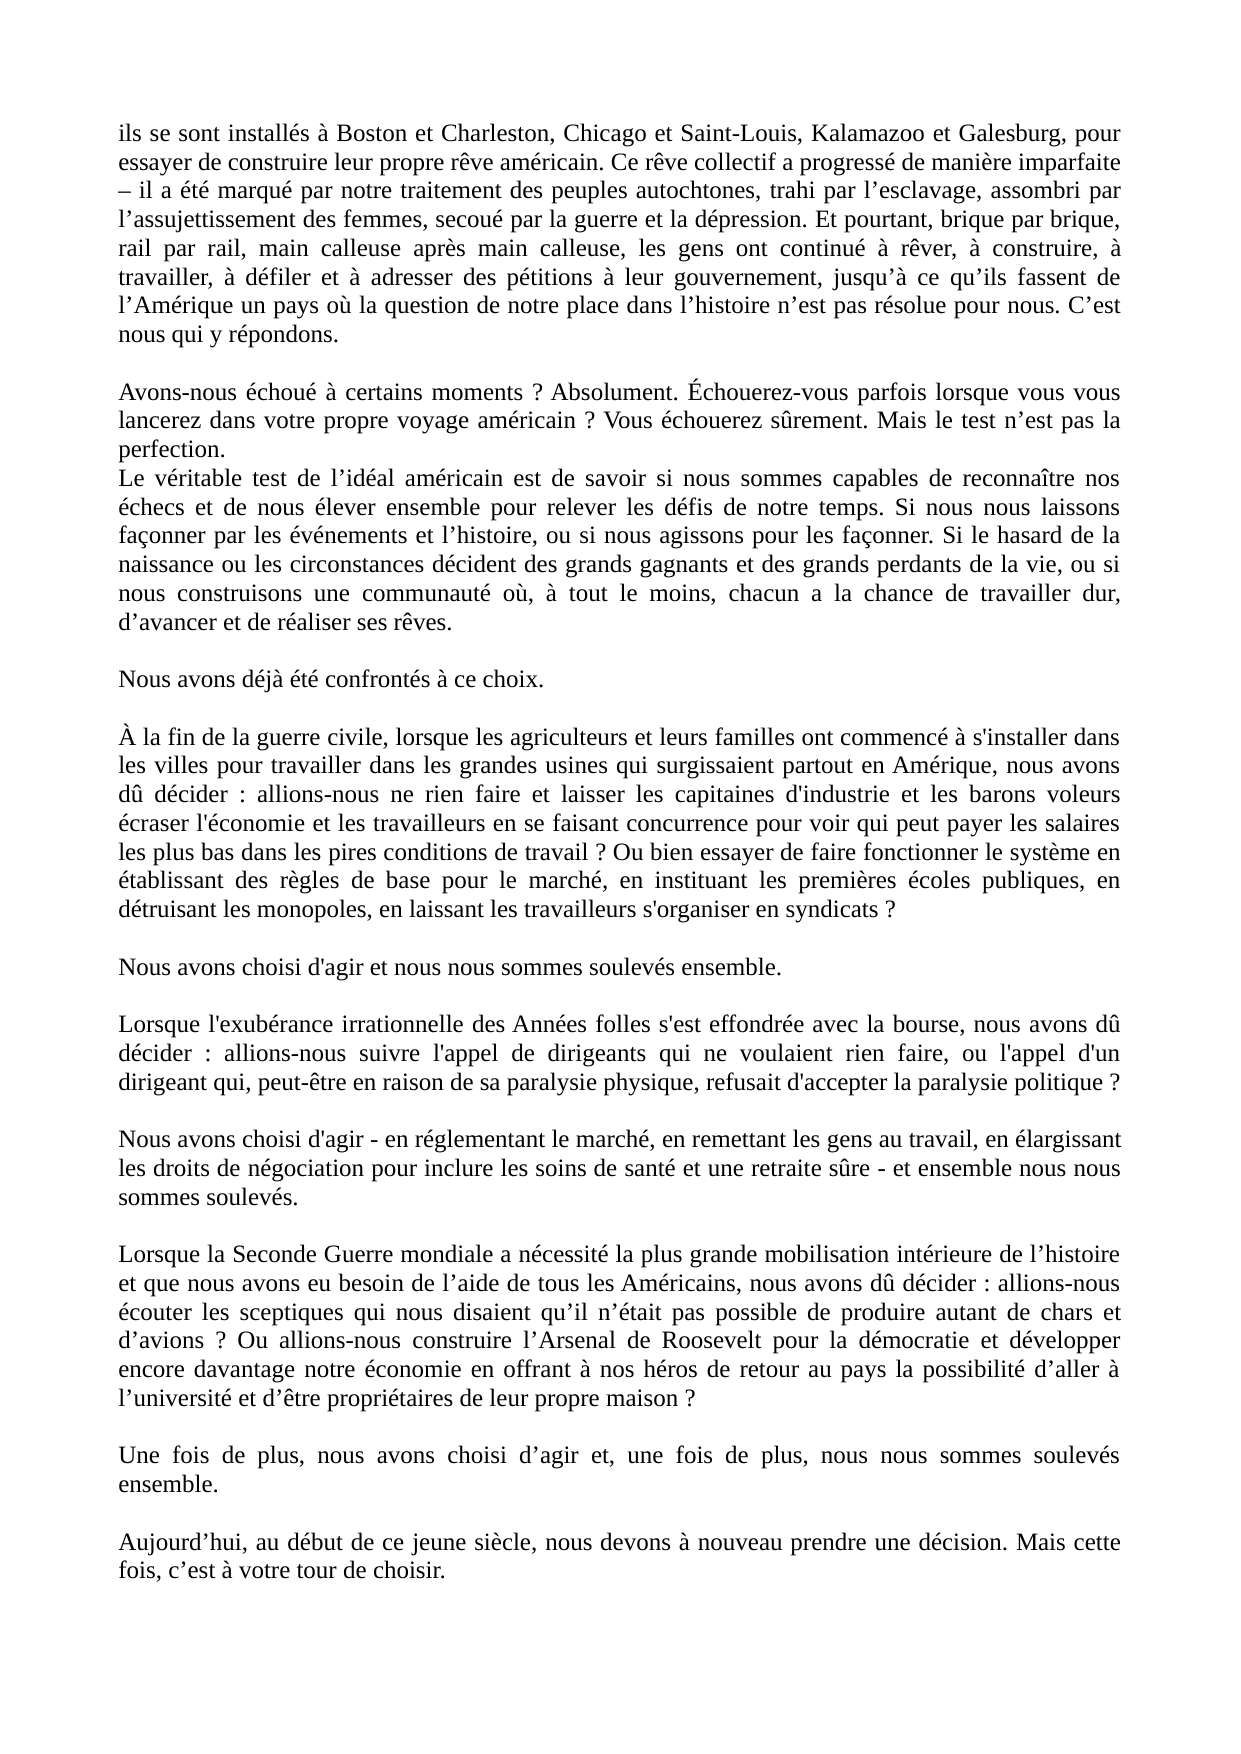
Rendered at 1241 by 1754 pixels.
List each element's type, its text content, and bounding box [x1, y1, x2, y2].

text Une fois de plus, nous avons choisi d’agir et, une fois de plus, nous nous sommes soulevés ensemble. [118, 1441, 1122, 1498]
text Lorsque l'exubérance irrationnelle des Années folles s'est effondrée avec la bourse, nous avons dû décider : allions-nous suivre l'appel de dirigeants qui ne voulaient rien faire, ou l'appel d'un dirigeant qui, peut-être en raison de sa paralysie physique, refusait d'accepter la paralysie politique ? [118, 1009, 1122, 1096]
text Avons-nous échoué à certains moments ? Absolument. Échouerez-vous parfois lorsque vous vous lancerez dans votre propre voyage américain ? Vous échouerez sûrement. Mais le test n’est pas la perfection. [118, 377, 1122, 463]
text Nous avons déjà été confrontés à ce choix. [118, 664, 1122, 693]
text Lorsque la Seconde Guerre mondiale a nécessité la plus grande mobilisation intérieure de l’histoire et que nous avons eu besoin de l’aide de tous les Américains, nous avons dû décider : allions-nous écouter les sceptiques qui nous disaient qu’il n’était pas possible de produire autant de chars et d’avions ? Ou allions-nous construire l’Arsenal de Roosevelt pour la démocratie et développer encore davantage notre économie en offrant à nos héros de retour au pays la possibilité d’aller à l’université et d’être propriétaires de leur propre maison ? [118, 1239, 1122, 1412]
text Nous avons choisi d'agir - en réglementant le marché, en remettant les gens au travail, en élargissant les droits de négociation pour inclure les soins de santé et une retraite sûre - et ensemble nous nous sommes soulevés. [118, 1124, 1122, 1211]
text Le véritable test de l’idéal américain est de savoir si nous sommes capables de reconnaître nos échecs et de nous élever ensemble pour relever les défis de notre temps. Si nous nous laissons façonner par les événements et l’histoire, ou si nous agissons pour les façonner. Si le hasard de la naissance ou les circonstances décident des grands gagnants et des grands perdants de la vie, ou si nous construisons une communauté où, à tout le moins, chacun a la chance de travailler dur, d’avancer et de réaliser ses rêves. [118, 463, 1122, 636]
text ils se sont installés à Boston et Charleston, Chicago et Saint-Louis, Kalamazoo et Galesburg, pour essayer de construire leur propre rêve américain. Ce rêve collectif a progressé de manière imparfaite – il a été marqué par notre traitement des peuples autochtones, trahi par l’esclavage, assombri par l’assujettissement des femmes, secoué par la guerre et la dépression. Et pourtant, brique par brique, rail par rail, main calleuse après main calleuse, les gens ont continué à rêver, à construire, à travailler, à défiler et à adresser des pétitions à leur gouvernement, jusqu’à ce qu’ils fassent de l’Amérique un pays où la question de notre place dans l’histoire n’est pas résolue pour nous. C’est nous qui y répondons. [118, 118, 1122, 348]
text À la fin de la guerre civile, lorsque les agriculteurs et leurs familles ont commencé à s'installer dans les villes pour travailler dans les grandes usines qui surgissaient partout en Amérique, nous avons dû décider : allions-nous ne rien faire et laisser les capitaines d'industrie et les barons voleurs écraser l'économie et les travailleurs en se faisant concurrence pour voir qui peut payer les salaires les plus bas dans les pires conditions de travail ? Ou bien essayer de faire fonctionner le système en établissant des règles de base pour le marché, en instituant les premières écoles publiques, en détruisant les monopoles, en laissant les travailleurs s'organiser en syndicats ? [118, 722, 1122, 923]
text Nous avons choisi d'agir et nous nous sommes soulevés ensemble. [118, 952, 1122, 981]
text Aujourd’hui, au début de ce jeune siècle, nous devons à nouveau prendre une décision. Mais cette fois, c’est à votre tour de choisir. [118, 1527, 1122, 1584]
